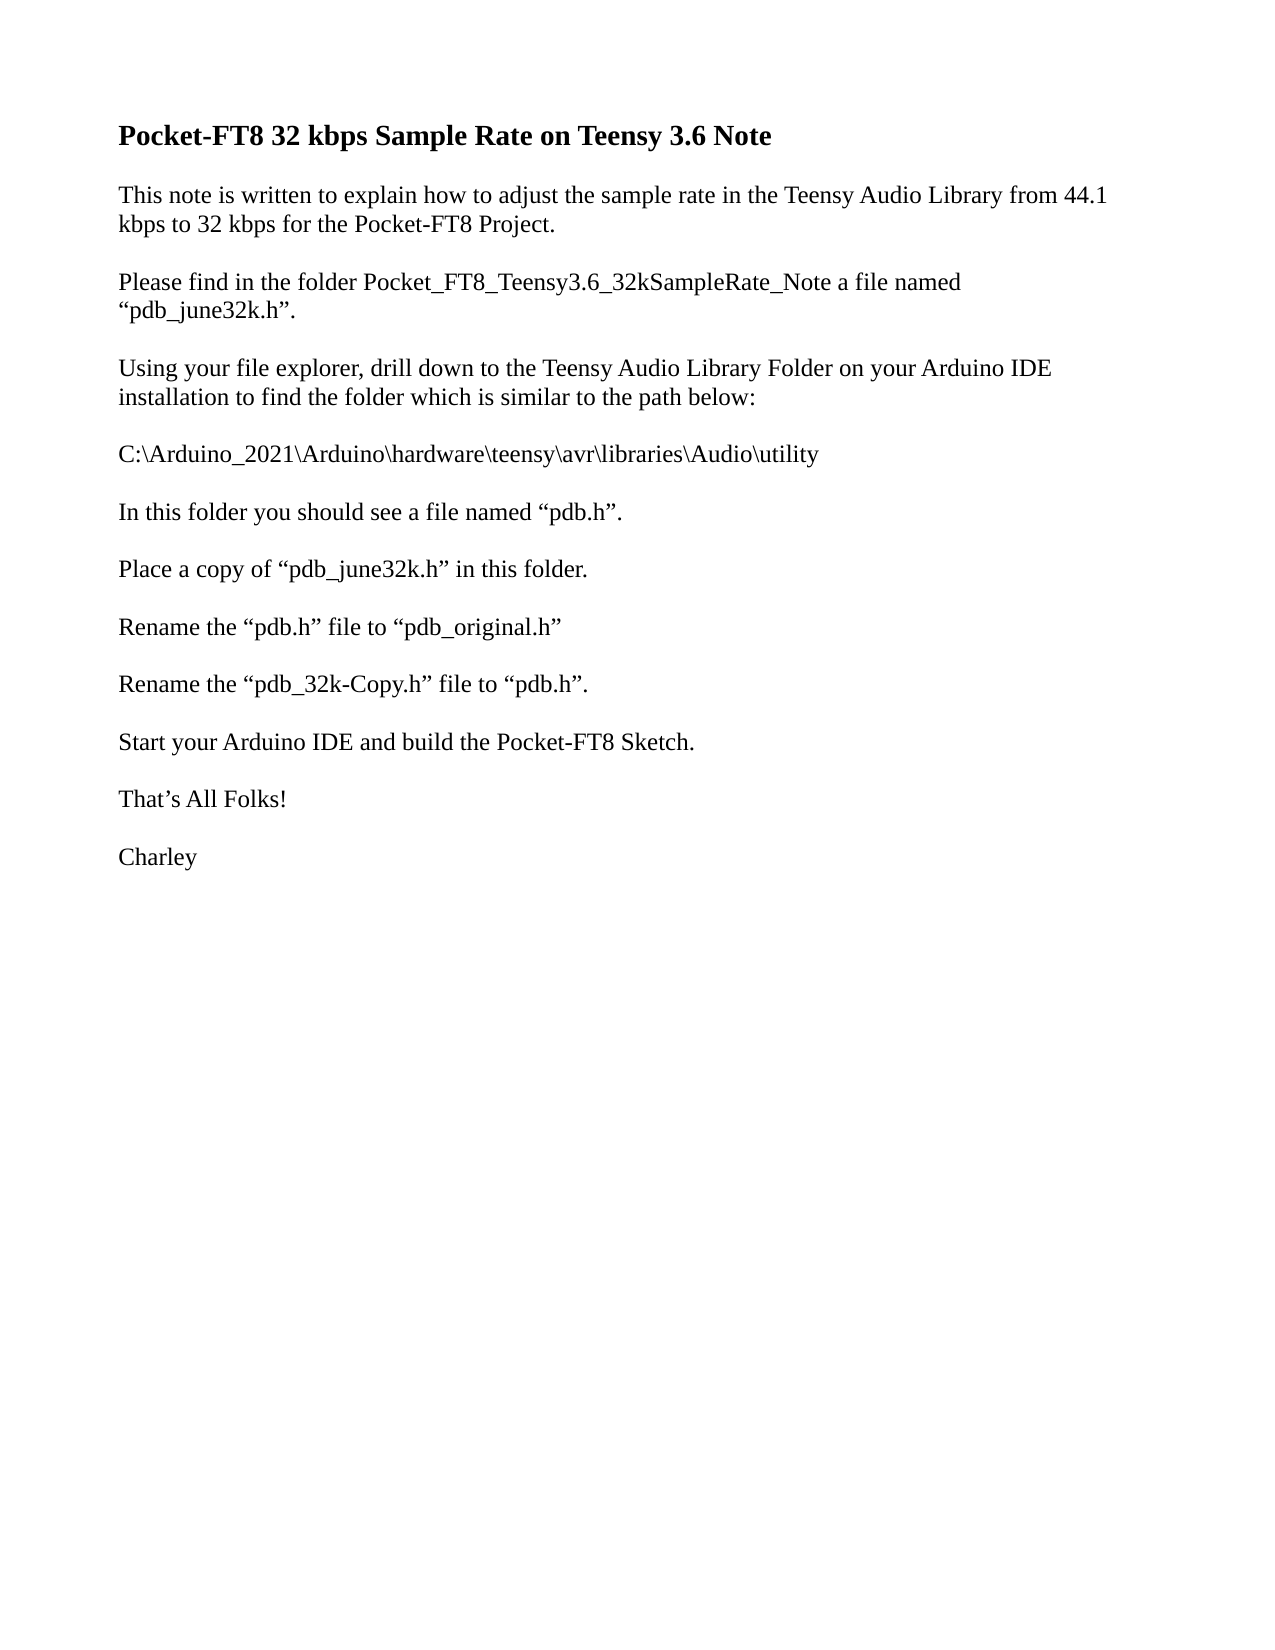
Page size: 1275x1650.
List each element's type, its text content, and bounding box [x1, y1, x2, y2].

text Place a copy of “pdb_june32k.h” in this folder. [118, 554, 1157, 583]
text “pdb_june32k.h”. [118, 295, 1157, 324]
text C:\Arduino_2021\Arduino\hardware\teensy\avr\libraries\Audio\utility [118, 439, 1157, 468]
text Pocket-FT8 32 kbps Sample Rate on Teensy 3.6 Note [118, 118, 1157, 152]
text That’s All Folks! [118, 784, 1157, 813]
text Rename the “pdb_32k-Copy.h” file to “pdb.h”. [118, 669, 1157, 698]
text Rename the “pdb.h” file to “pdb_original.h” [118, 612, 1157, 640]
text Start your Arduino IDE and build the Pocket-FT8 Sketch. [118, 727, 1157, 755]
text Please find in the folder Pocket_FT8_Teensy3.6_32kSampleRate_Note a file named [118, 267, 1157, 295]
text Charley [118, 842, 1157, 870]
text Using your file explorer, drill down to the Teensy Audio Library Folder on your Arduino IDE installation to find the folder which is similar to the path below: [118, 353, 1157, 410]
text This note is written to explain how to adjust the sample rate in the Teensy Audio Library from 44.1 kbps to 32 kbps for the Pocket-FT8 Project. [118, 180, 1157, 238]
text In this folder you should see a file named “pdb.h”. [118, 497, 1157, 525]
